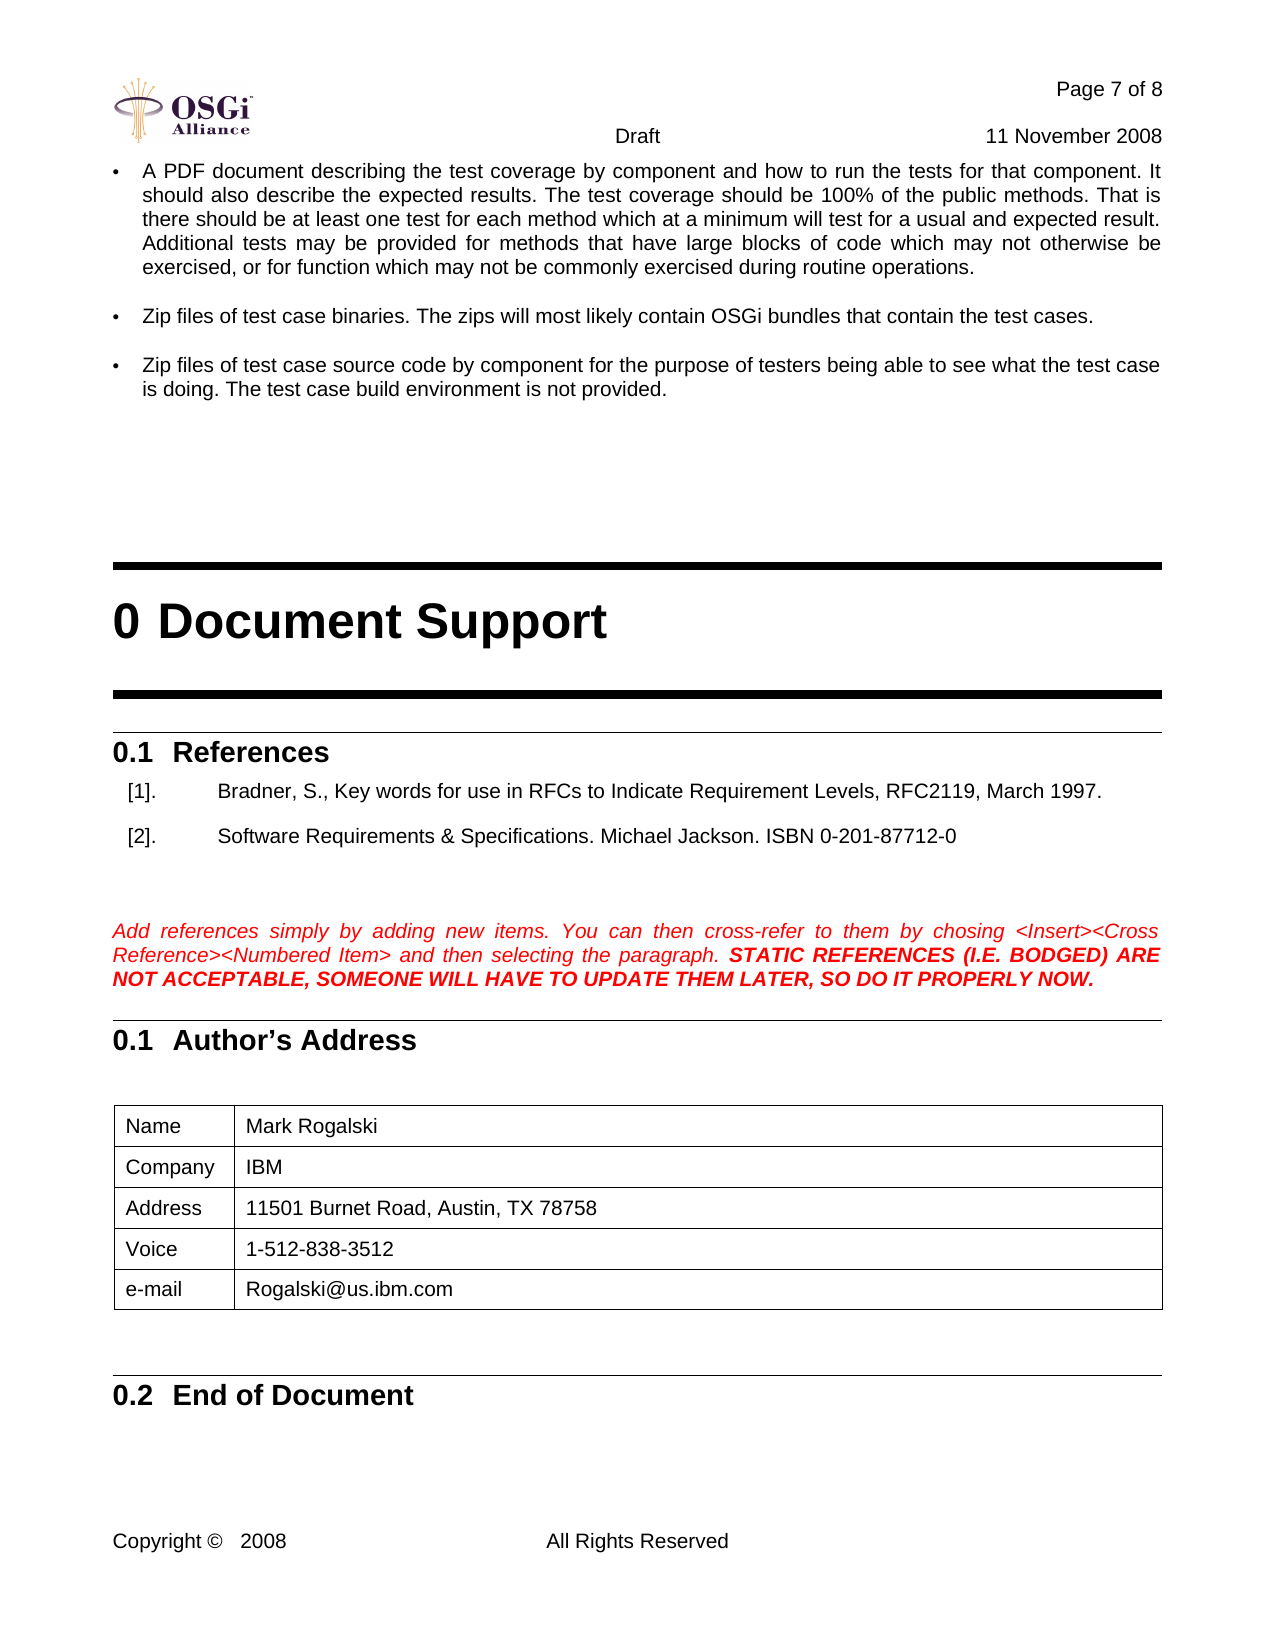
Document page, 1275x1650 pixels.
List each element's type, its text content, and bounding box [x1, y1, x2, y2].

table_cell IBM [235, 1147, 1162, 1187]
table_cell 1-512-838-3512 [235, 1229, 1162, 1269]
list Zip files of test case binaries. The zips will most likely contain OSGi bundles that contain the test cases. [112, 304, 1162, 328]
list Zip files of test case source code by component for the purpose of testers being able to see what the test case is doing. The test case build environment is not provided. [112, 353, 1162, 401]
picture [114, 78, 254, 143]
subtitle Author’s Address [112, 1021, 1162, 1056]
table_header Mark Rogalski [235, 1106, 1162, 1146]
table_cell Company [115, 1147, 234, 1187]
table_cell e-mail [115, 1270, 234, 1309]
list Software Requirements & Specifications. Michael Jackson. ISBN 0-201-87712-0 [127, 824, 1162, 848]
list A PDF document describing the test coverage by component and how to run the tests for that component. It should also describe the expected results. The test coverage should be 100% of the public methods. That is there should be at least one test for each method which at a minimum will test for a usual and expected result. Additional tests may be provided for methods that have large blocks of code which may not otherwise be exercised, or for function which may not be commonly exercised during routine operations. [112, 159, 1162, 279]
table_header Name [115, 1106, 234, 1146]
subtitle End of Document [112, 1376, 1162, 1412]
list Bradner, S., Key words for use in RFCs to Indicate Requirement Levels, RFC2119, March 1997. [127, 779, 1162, 803]
table_cell Rogalski@us.ibm.com [235, 1270, 1162, 1309]
table_cell Address [115, 1188, 234, 1228]
subtitle Document Support [112, 563, 1162, 699]
table_cell Voice [115, 1229, 234, 1269]
table_cell 11501 Burnet Road, Austin, TX 78758 [235, 1188, 1162, 1228]
text Add references simply by adding new items. You can then cross-refer to them by chosing <Insert><Cross Reference><Numbered Item> and then selecting the paragraph. STATIC REFERENCES (I.E. BODGED) ARE NOT ACCEPTABLE, SOMEONE WILL HAVE TO UPDATE THEM LATER, SO DO IT PROPERLY NOW. [112, 919, 1162, 991]
subtitle References [112, 733, 1162, 769]
